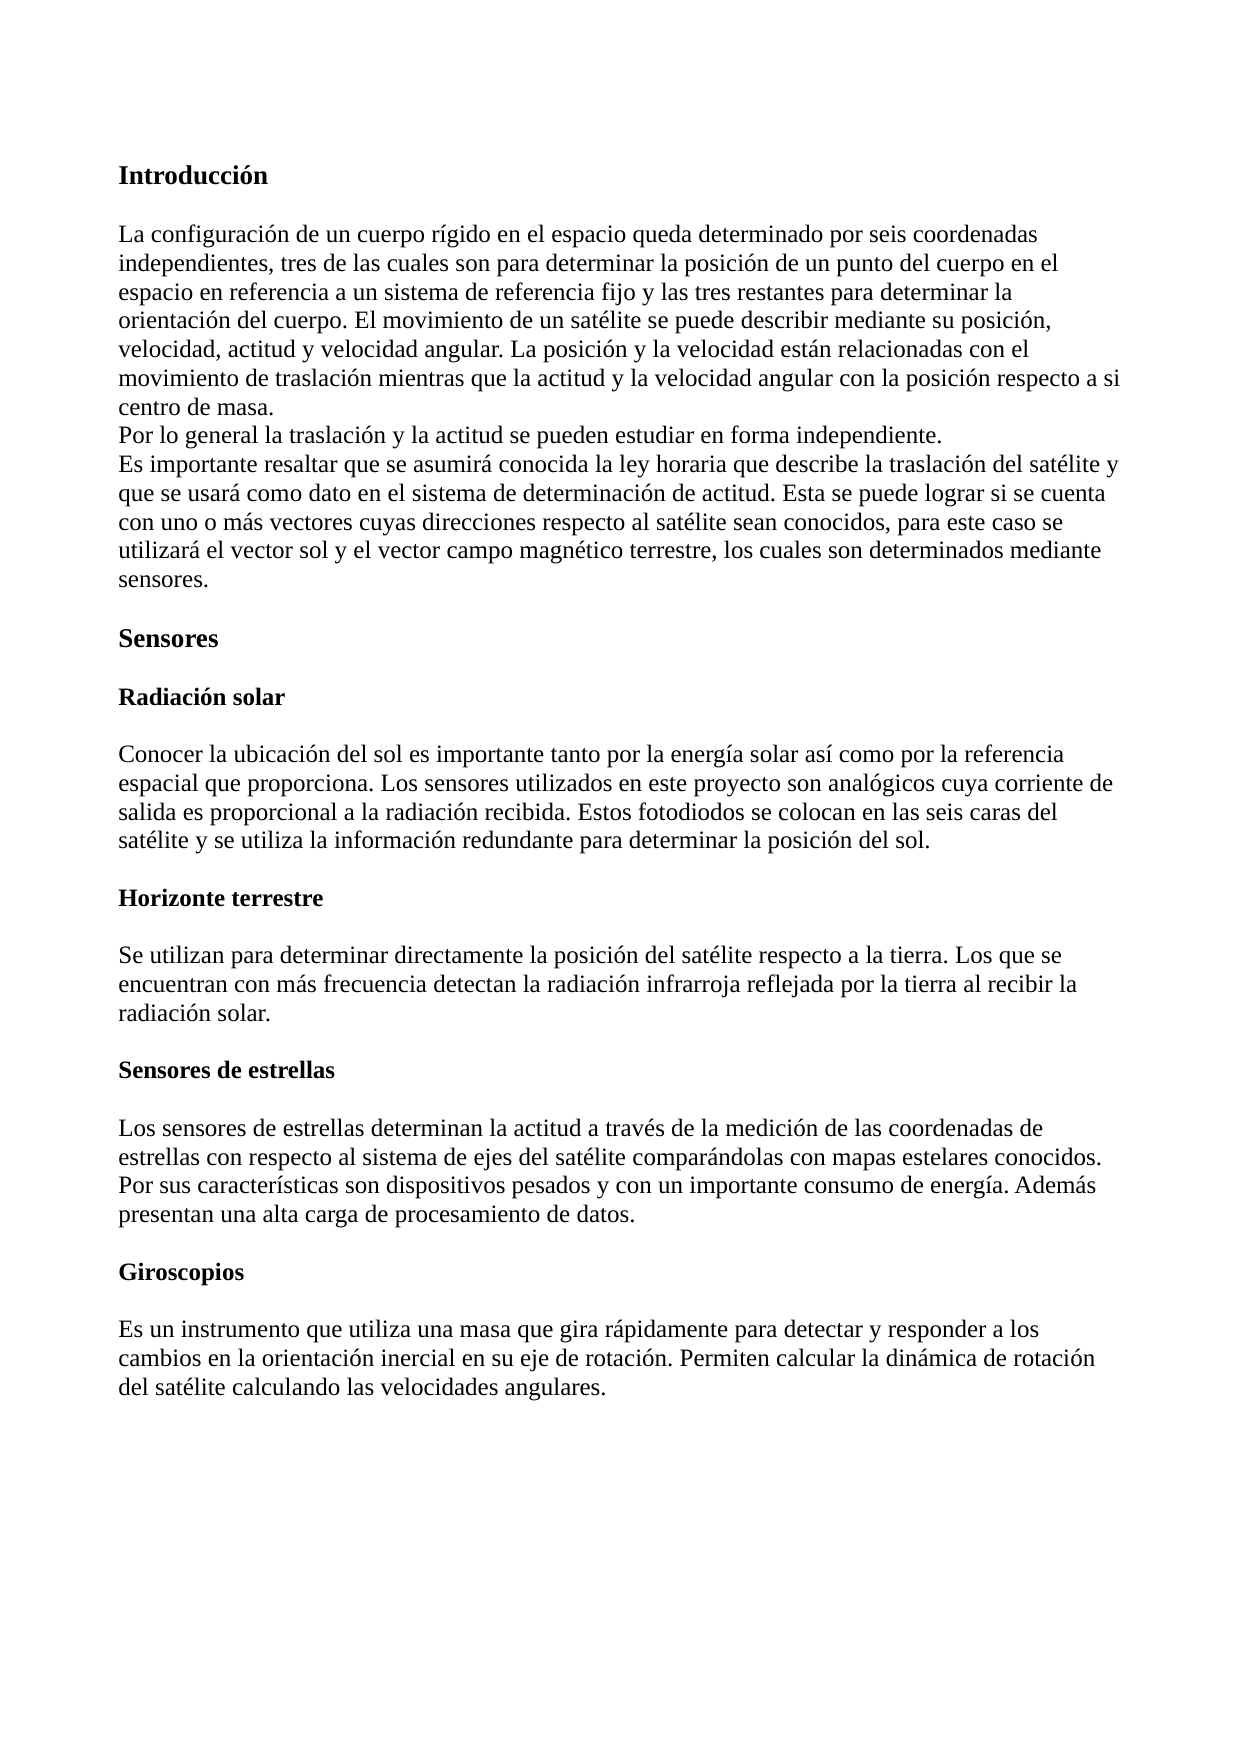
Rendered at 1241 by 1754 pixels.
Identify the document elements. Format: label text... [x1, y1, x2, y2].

text Es un instrumento que utiliza una masa que gira rápidamente para detectar y responder a los cambios en la orientación inercial en su eje de rotación. Permiten calcular la dinámica de rotación del satélite calculando las velocidades angulares. [118, 1314, 1122, 1400]
text Horizonte terrestre [118, 883, 1122, 912]
text Por lo general la traslación y la actitud se pueden estudiar en forma independiente. [118, 421, 1122, 449]
text Sensores [118, 622, 1122, 653]
text Los sensores de estrellas determinan la actitud a través de la medición de las coordenadas de estrellas con respecto al sistema de ejes del satélite comparándolas con mapas estelares conocidos. Por sus características son dispositivos pesados y con un importante consumo de energía. Además presentan una alta carga de procesamiento de datos. [118, 1113, 1122, 1228]
text Es importante resaltar que se asumirá conocida la ley horaria que describe la traslación del satélite y que se usará como dato en el sistema de determinación de actitud. Esta se puede lograr si se cuenta con uno o más vectores cuyas direcciones respecto al satélite sean conocidos, para este caso se utilizará el vector sol y el vector campo magnético terrestre, los cuales son determinados mediante sensores. [118, 449, 1122, 593]
text Sensores de estrellas [118, 1055, 1122, 1084]
text Giroscopios [118, 1257, 1122, 1285]
text Radiación solar [118, 682, 1122, 710]
text La configuración de un cuerpo rígido en el espacio queda determinado por seis coordenadas independientes, tres de las cuales son para determinar la posición de un punto del cuerpo en el espacio en referencia a un sistema de referencia fijo y las tres restantes para determinar la orientación del cuerpo. El movimiento de un satélite se puede describir mediante su posición, velocidad, actitud y velocidad angular. La posición y la velocidad están relacionadas con el movimiento de traslación mientras que la actitud y la velocidad angular con la posición respecto a si centro de masa. [118, 219, 1122, 421]
text Introducción [118, 159, 1122, 191]
text Se utilizan para determinar directamente la posición del satélite respecto a la tierra. Los que se encuentran con más frecuencia detectan la radiación infrarroja reflejada por la tierra al recibir la radiación solar. [118, 940, 1122, 1027]
text Conocer la ubicación del sol es importante tanto por la energía solar así como por la referencia espacial que proporciona. Los sensores utilizados en este proyecto son analógicos cuya corriente de salida es proporcional a la radiación recibida. Estos fotodiodos se colocan en las seis caras del satélite y se utiliza la información redundante para determinar la posición del sol. [118, 739, 1122, 854]
